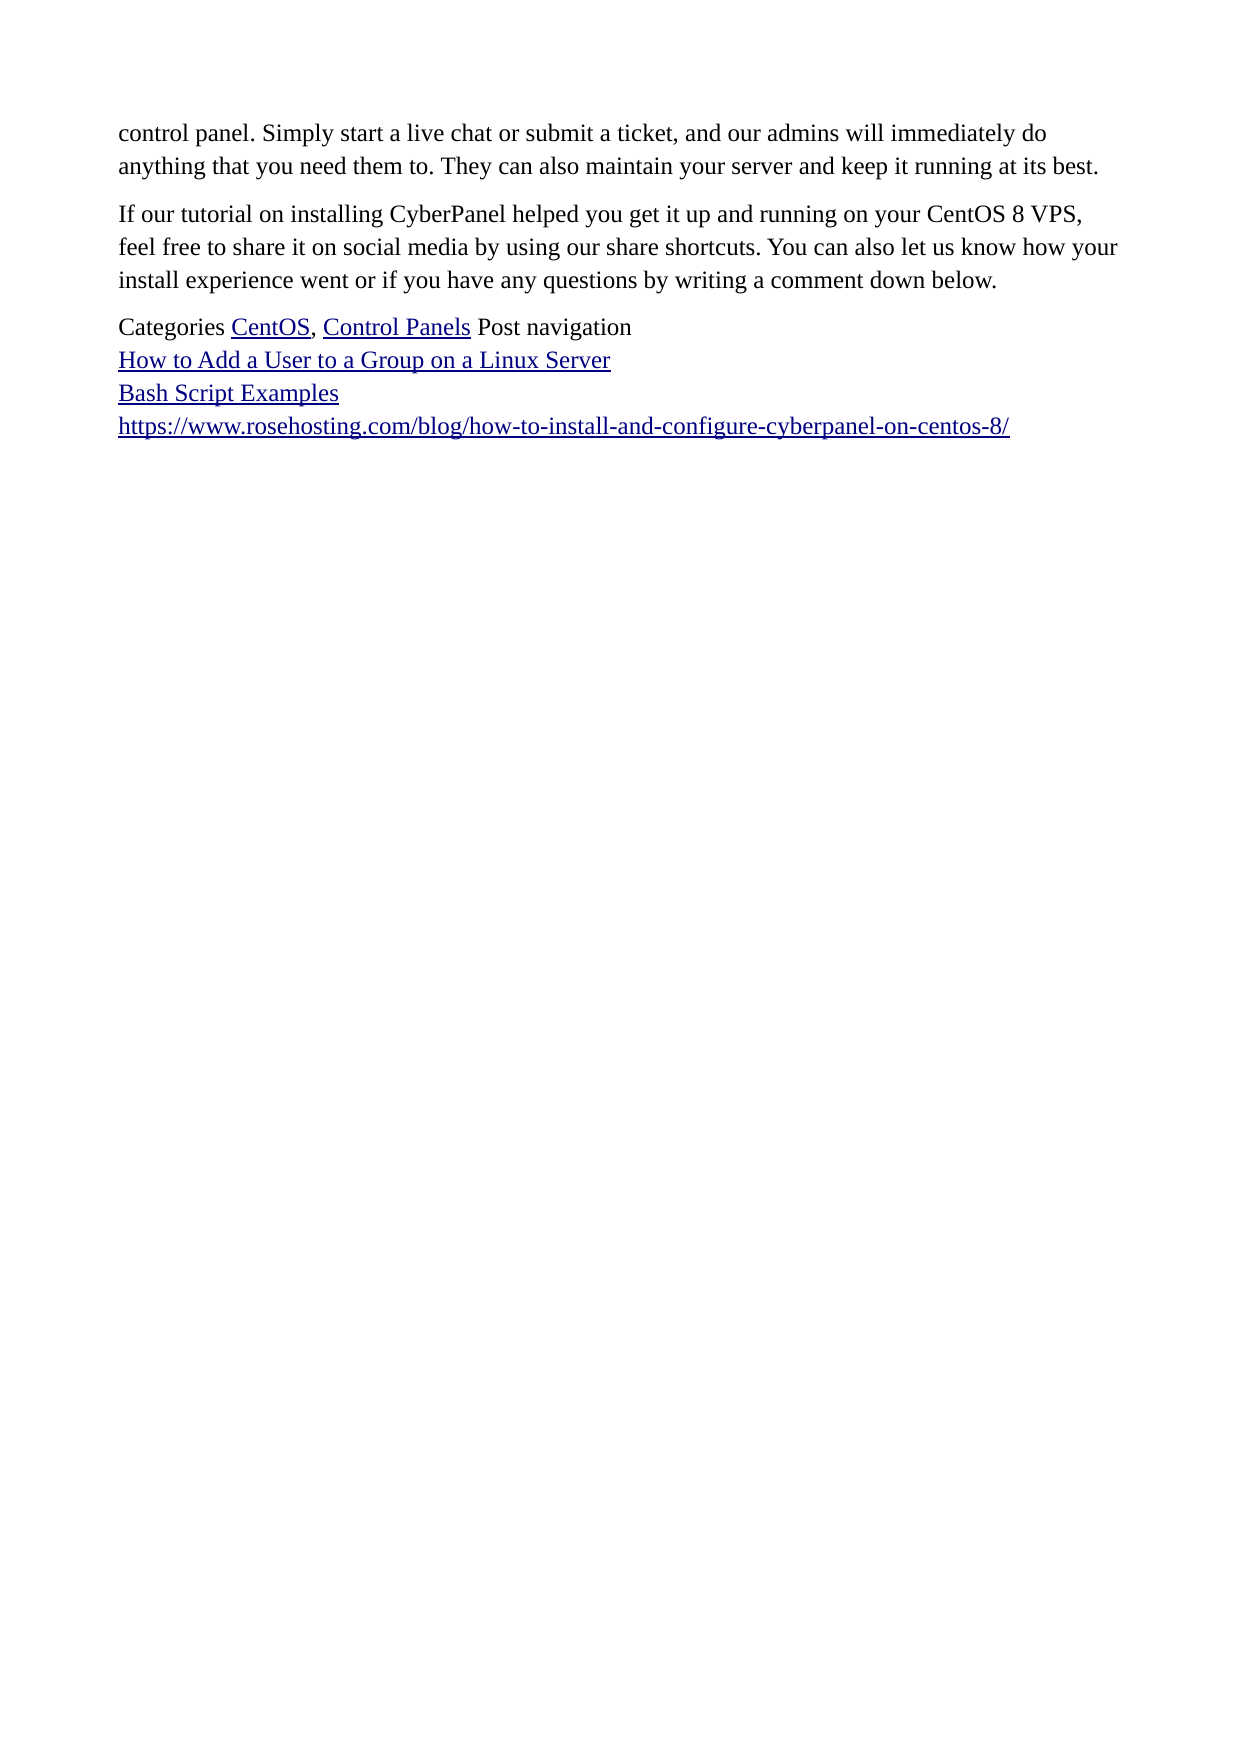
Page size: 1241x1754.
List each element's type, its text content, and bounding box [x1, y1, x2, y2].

text control panel. Simply start a live chat or submit a ticket, and our admins will immediately do anything that you need them to. They can also maintain your server and keep it running at its best. [118, 118, 1122, 180]
text If our tutorial on installing CyberPanel helped you get it up and running on your CentOS 8 VPS, feel free to share it on social media by using our share shortcuts. You can also let us know how your install experience went or if you have any questions by writing a comment down below. [118, 199, 1122, 293]
text How to Add a User to a Group on a Linux Server [118, 345, 1122, 374]
text https://www.rosehosting.com/blog/how-to-install-and-configure-cyberpanel-on-centos-8/ [118, 411, 1122, 440]
text Bash Script Examples [118, 378, 1122, 407]
text Categories CentOS, Control Panels Post navigation [118, 312, 1122, 341]
